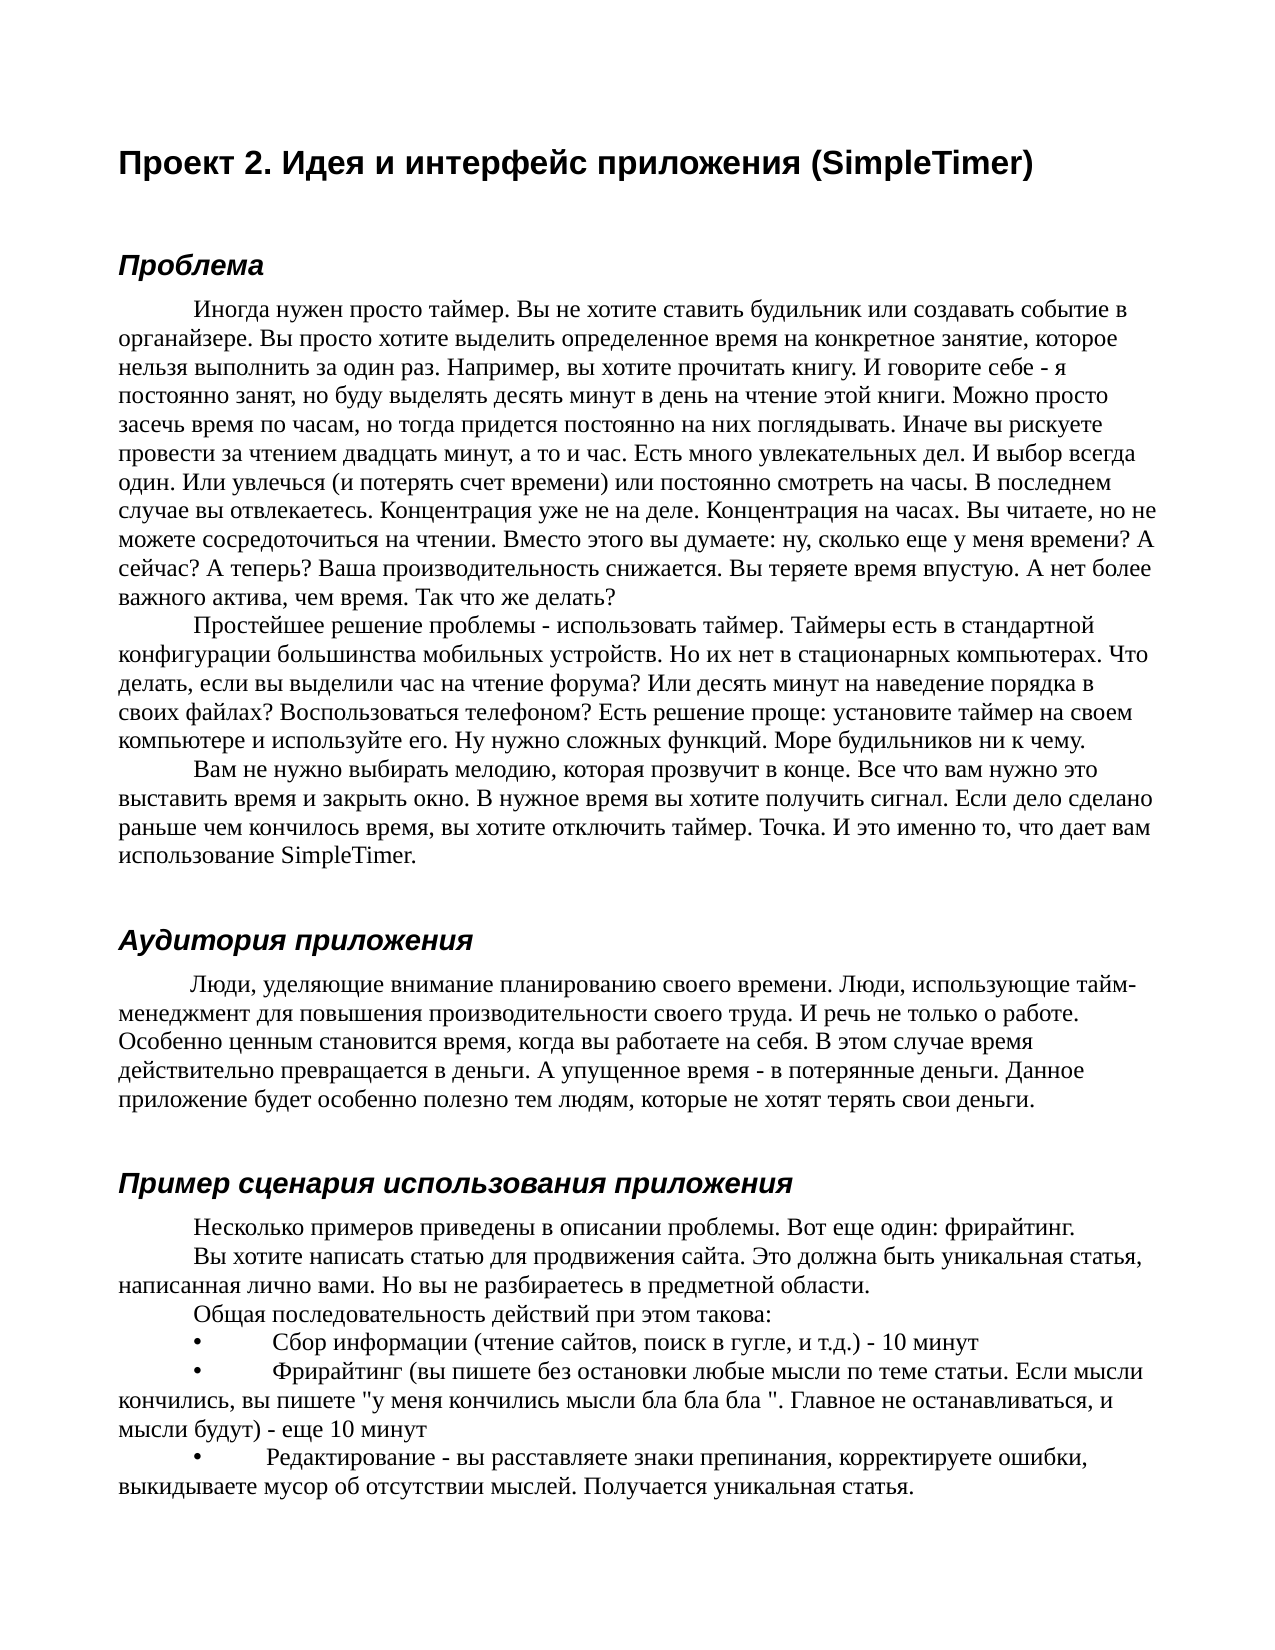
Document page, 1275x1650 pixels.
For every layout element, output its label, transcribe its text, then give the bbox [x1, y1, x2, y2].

list Фрирайтинг (вы пишете без остановки любые мысли по теме статьи. Если мысли кончились, вы пишете "у меня кончились мысли бла бла бла ". Главное не останавливаться, и мысли будут) - еще 10 минут [118, 1356, 1157, 1442]
subtitle Проект 2. Идея и интерфейс приложения (SimpleTimer) [118, 143, 1157, 182]
text Вам не нужно выбирать мелодию, которая прозвучит в конце. Все что вам нужно это выставить время и закрыть окно. В нужное время вы хотите получить сигнал. Если дело сделано раньше чем кончилось время, вы хотите отключить таймер. Точка. И это именно то, что дает вам использование SimpleTimer. [118, 754, 1157, 869]
text Простейшее решение проблемы - использовать таймер. Таймеры есть в стандартной конфигурации большинства мобильных устройств. Но их нет в стационарных компьютерах. Что делать, если вы выделили час на чтение форума? Или десять минут на наведение порядка в своих файлах? Воспользоваться телефоном? Есть решение проще: установите таймер на своем компьютере и используйте его. Ну нужно сложных функций. Море будильников ни к чему. [118, 610, 1157, 754]
list Сбор информации (чтение сайтов, поиск в гугле, и т.д.) - 10 минут [118, 1327, 1157, 1356]
subtitle Пример сценария использования приложения [118, 1166, 1157, 1200]
text Вы хотите написать статью для продвижения сайта. Это должна быть уникальная статья, написанная лично вами. Но вы не разбираетесь в предметной области. [118, 1241, 1157, 1299]
subtitle Аудитория приложения [118, 923, 1157, 956]
subtitle Проблема [118, 248, 1157, 282]
text Общая последовательность действий при этом такова: [118, 1299, 1157, 1327]
text Несколько примеров приведены в описании проблемы. Вот еще один: фрирайтинг. [118, 1212, 1157, 1241]
list Редактирование - вы расставляете знаки препинания, корректируете ошибки, выкидываете мусор об отсутствии мыслей. Получается уникальная статья. [118, 1442, 1157, 1500]
text Иногда нужен просто таймер. Вы не хотите ставить будильник или создавать событие в органайзере. Вы просто хотите выделить определенное время на конкретное занятие, которое нельзя выполнить за один раз. Например, вы хотите прочитать книгу. И говорите себе - я постоянно занят, но буду выделять десять минут в день на чтение этой книги. Можно просто засечь время по часам, но тогда придется постоянно на них поглядывать. Иначе вы рискуете провести за чтением двадцать минут, а то и час. Есть много увлекательных дел. И выбор всегда один. Или увлечься (и потерять счет времени) или постоянно смотреть на часы. В последнем случае вы отвлекаетесь. Концентрация уже не на деле. Концентрация на часах. Вы читаете, но не можете сосредоточиться на чтении. Вместо этого вы думаете: ну, сколько еще у меня времени? А сейчас? А теперь? Ваша производительность снижается. Вы теряете время впустую. А нет более важного актива, чем время. Так что же делать? [118, 294, 1157, 610]
text Люди, уделяющие внимание планированию своего времени. Люди, использующие тайм-менеджмент для повышения производительности своего труда. И речь не только о работе. Особенно ценным становится время, когда вы работаете на себя. В этом случае время действительно превращается в деньги. А упущенное время - в потерянные деньги. Данное приложение будет особенно полезно тем людям, которые не хотят терять свои деньги. [118, 969, 1157, 1113]
